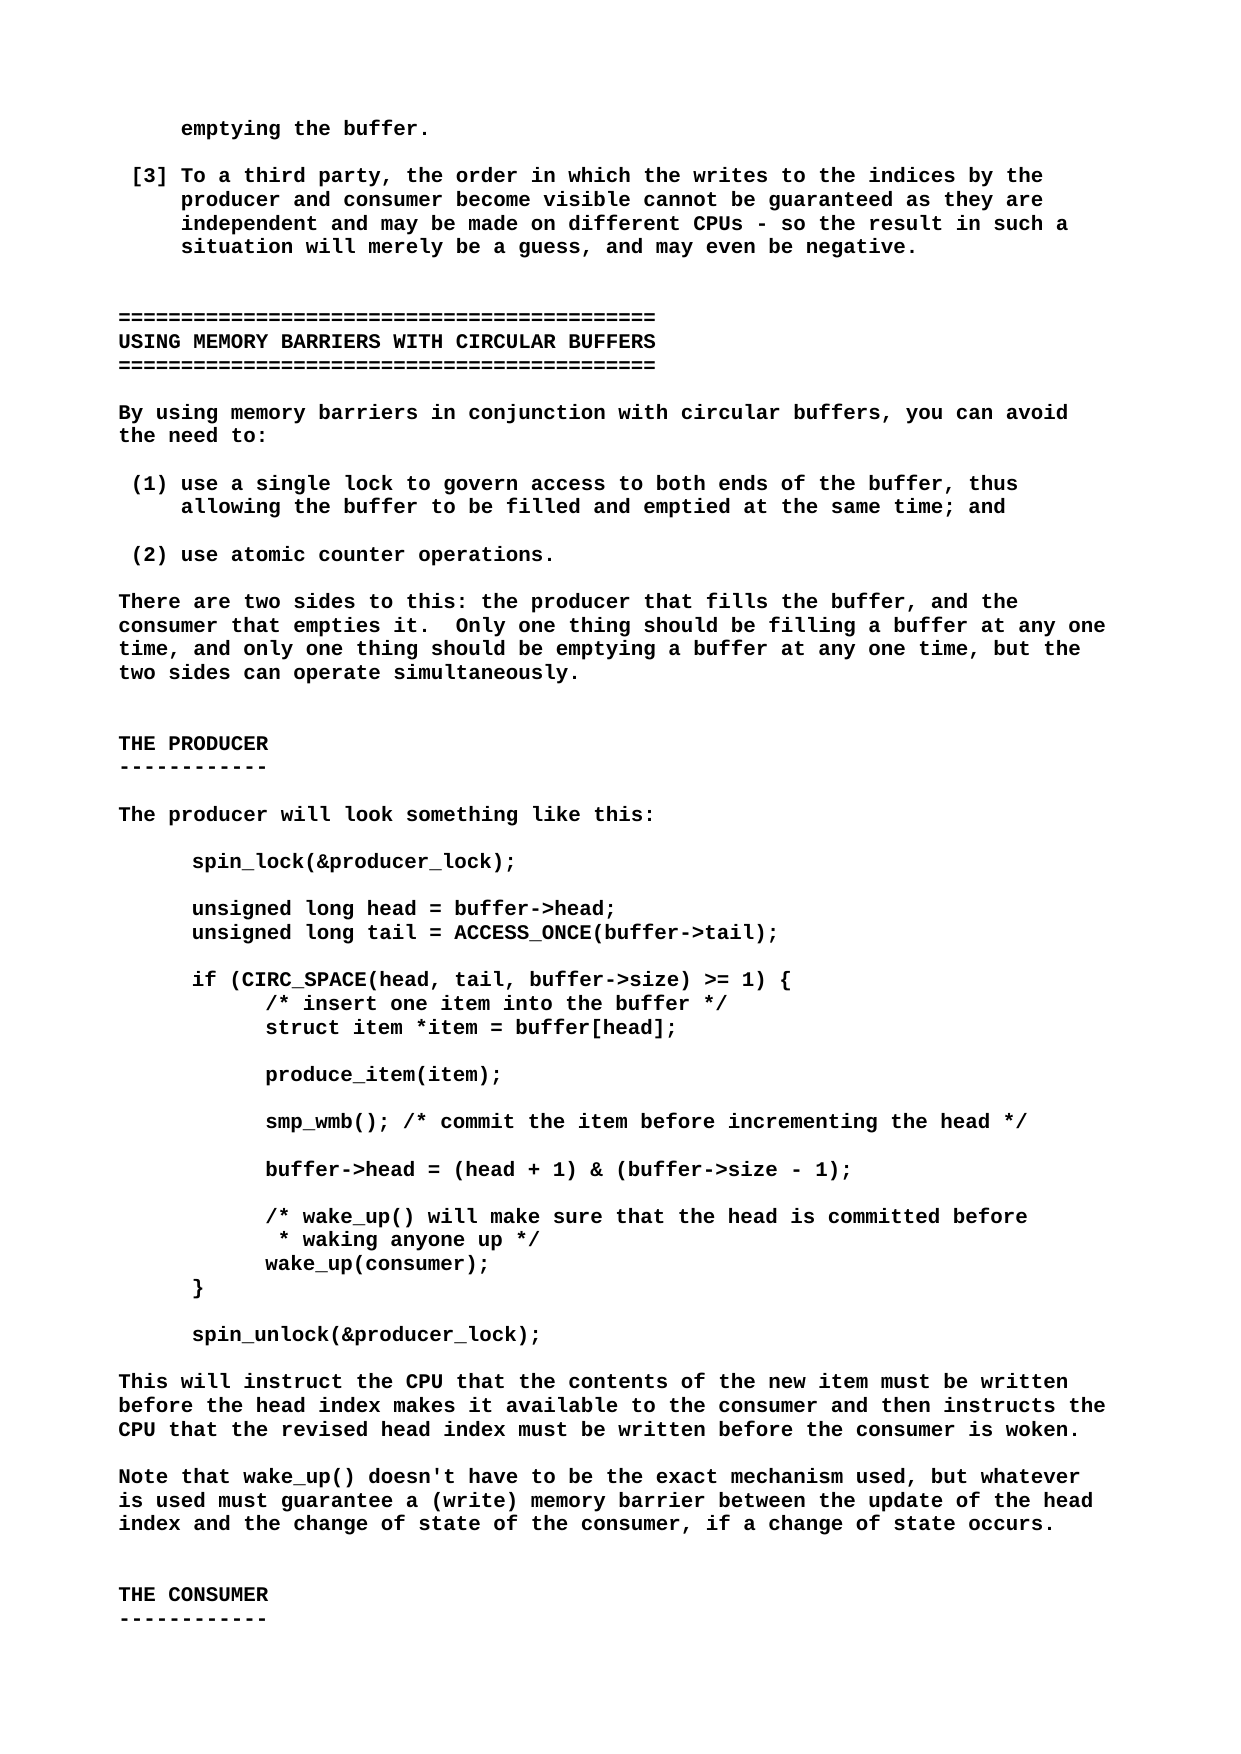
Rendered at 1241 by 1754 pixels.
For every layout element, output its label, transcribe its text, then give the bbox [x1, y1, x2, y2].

text emptying the buffer. [3] To a third party, the order in which the writes to the indices by the producer and consumer become visible cannot be guaranteed as they are independent and may be made on different CPUs - so the result in such a situation will merely be a guess, and may even be negative. =========================================== USING MEMORY BARRIERS WITH CIRCULAR BUFFERS =========================================== By using memory barriers in conjunction with circular buffers, you can avoid the need to: (1) use a single lock to govern access to both ends of the buffer, thus allowing the buffer to be filled and emptied at the same time; and (2) use atomic counter operations. There are two sides to this: the producer that fills the buffer, and the consumer that empties it. Only one thing should be filling a buffer at any one time, and only one thing should be emptying a buffer at any one time, but the two sides can operate simultaneously. THE PRODUCER ------------ The producer will look something like this: spin_lock(&producer_lock); unsigned long head = buffer->head; unsigned long tail = ACCESS_ONCE(buffer->tail); if (CIRC_SPACE(head, tail, buffer->size) >= 1) { /* insert one item into the buffer */ struct item *item = buffer[head]; produce_item(item); smp_wmb(); /* commit the item before incrementing the head */ buffer->head = (head + 1) & (buffer->size - 1); /* wake_up() will make sure that the head is committed before * waking anyone up */ wake_up(consumer); } spin_unlock(&producer_lock); This will instruct the CPU that the contents of the new item must be written before the head index makes it available to the consumer and then instructs the CPU that the revised head index must be written before the consumer is woken. Note that wake_up() doesn't have to be the exact mechanism used, but whatever is used must guarantee a (write) memory barrier between the update of the head index and the change of state of the consumer, if a change of state occurs. THE CONSUMER [118, 118, 1122, 1631]
